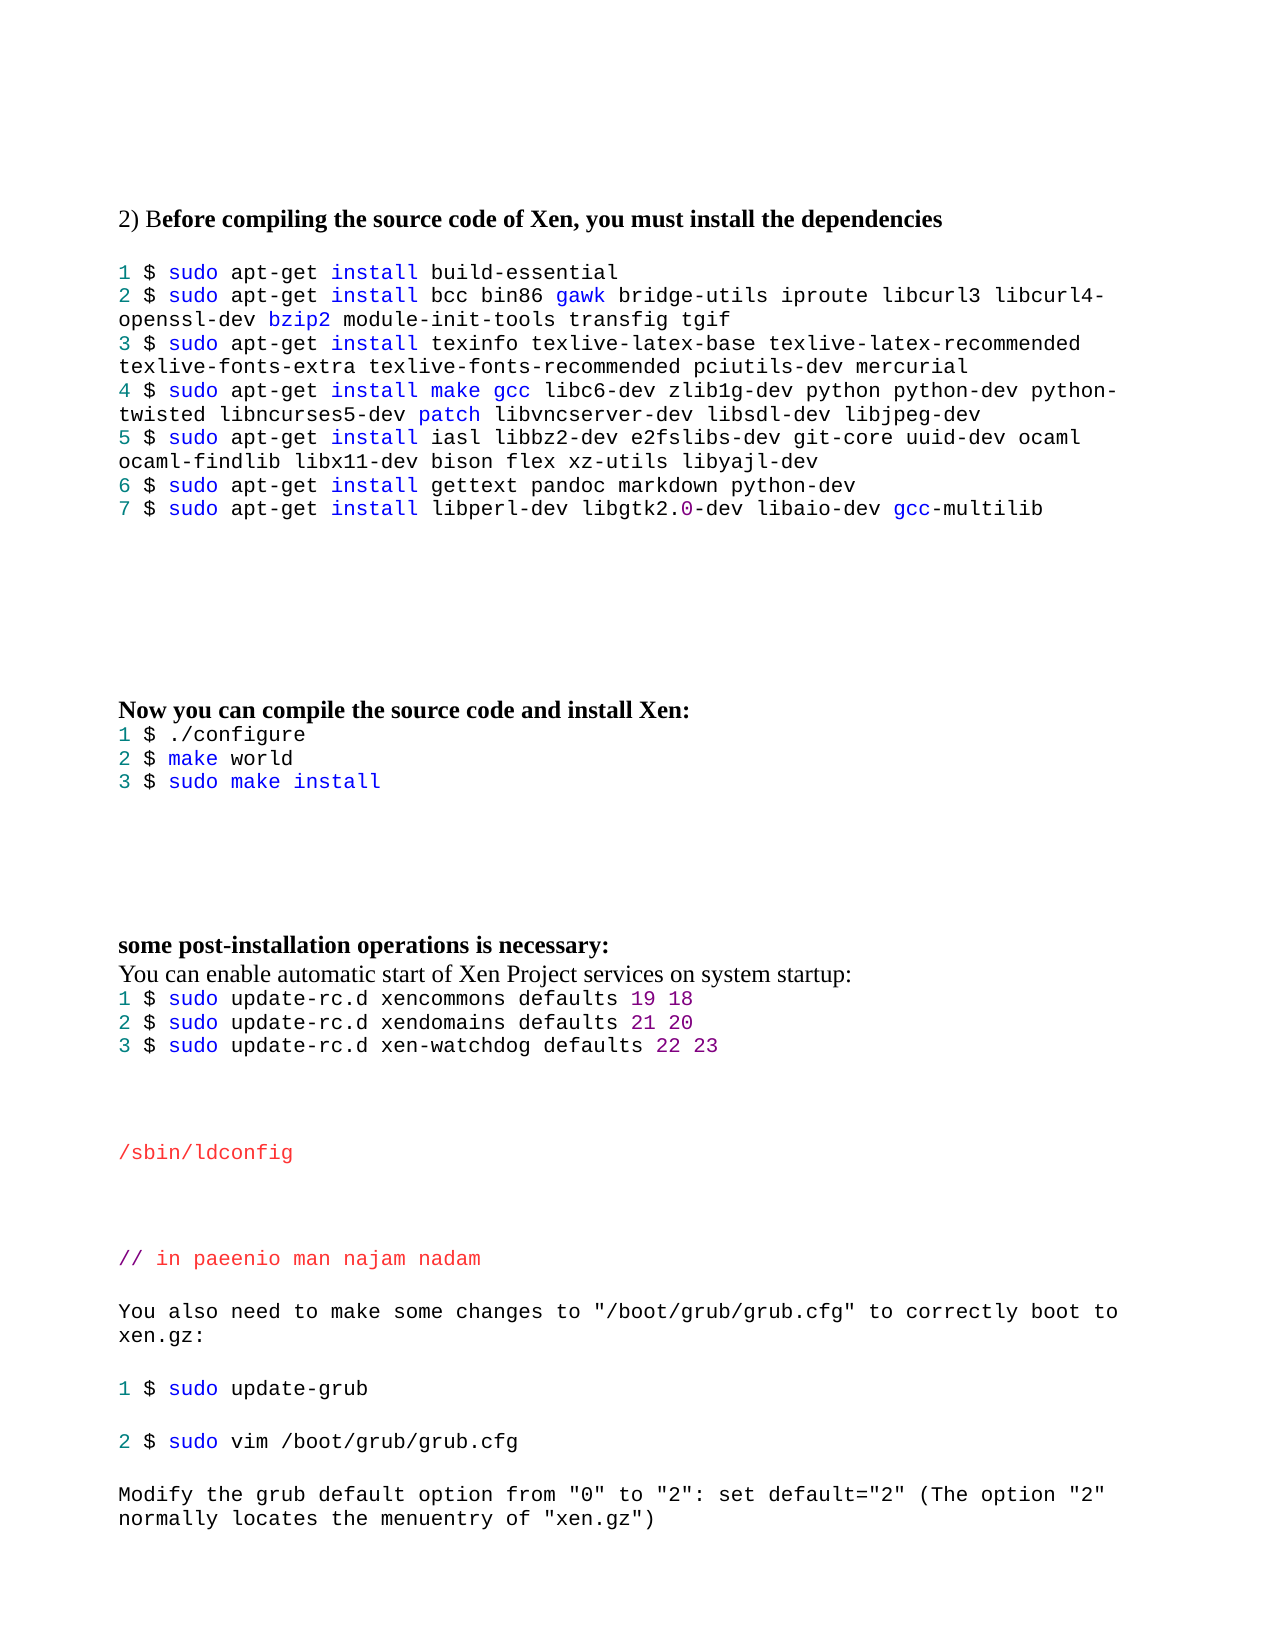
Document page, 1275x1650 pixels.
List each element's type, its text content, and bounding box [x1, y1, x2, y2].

text 7 $ sudo apt-get install libperl-dev libgtk2.0-dev libaio-dev gcc-multilib [118, 498, 1157, 522]
text 3 $ sudo apt-get install texinfo texlive-latex-base texlive-latex-recommended texlive-fonts-extra texlive-fonts-recommended pciutils-dev mercurial [118, 333, 1157, 380]
text // in paeenio man najam nadam [118, 1248, 1157, 1272]
text 2 $ sudo vim /boot/grub/grub.cfg [118, 1431, 1157, 1454]
text You also need to make some changes to "/boot/grub/grub.cfg" to correctly boot to xen.gz: [118, 1301, 1157, 1348]
text 4 $ sudo apt-get install make gcc libc6-dev zlib1g-dev python python-dev python-twisted libncurses5-dev patch libvncserver-dev libsdl-dev libjpeg-dev [118, 380, 1157, 427]
text 1 $ ./configure [118, 724, 1157, 748]
text 3 $ sudo make install [118, 771, 1157, 795]
text 1 $ sudo update-grub [118, 1378, 1157, 1401]
text /sbin/ldconfig [118, 1142, 1157, 1165]
text You can enable automatic start of Xen Project services on system startup: [118, 959, 1157, 988]
text 2 $ sudo update-rc.d xendomains defaults 21 20 [118, 1012, 1157, 1035]
text 1 $ sudo apt-get install build-essential [118, 262, 1157, 286]
text 2) Before compiling the source code of Xen, you must install the dependencies [118, 204, 1157, 233]
text some post-installation operations is necessary: [118, 931, 1157, 959]
text 1 $ sudo update-rc.d xencommons defaults 19 18 [118, 988, 1157, 1012]
text 2 $ make world [118, 748, 1157, 771]
text 3 $ sudo update-rc.d xen-watchdog defaults 22 23 [118, 1035, 1157, 1059]
text Now you can compile the source code and install Xen: [118, 695, 1157, 724]
text 5 $ sudo apt-get install iasl libbz2-dev e2fslibs-dev git-core uuid-dev ocaml ocaml-findlib libx11-dev bison flex xz-utils libyajl-dev [118, 427, 1157, 475]
text 2 $ sudo apt-get install bcc bin86 gawk bridge-utils iproute libcurl3 libcurl4-openssl-dev bzip2 module-init-tools transfig tgif [118, 286, 1157, 333]
text 6 $ sudo apt-get install gettext pandoc markdown python-dev [118, 475, 1157, 498]
text Modify the grub default option from "0" to "2": set default="2" (The option "2" normally locates the menuentry of "xen.gz") [118, 1484, 1157, 1531]
